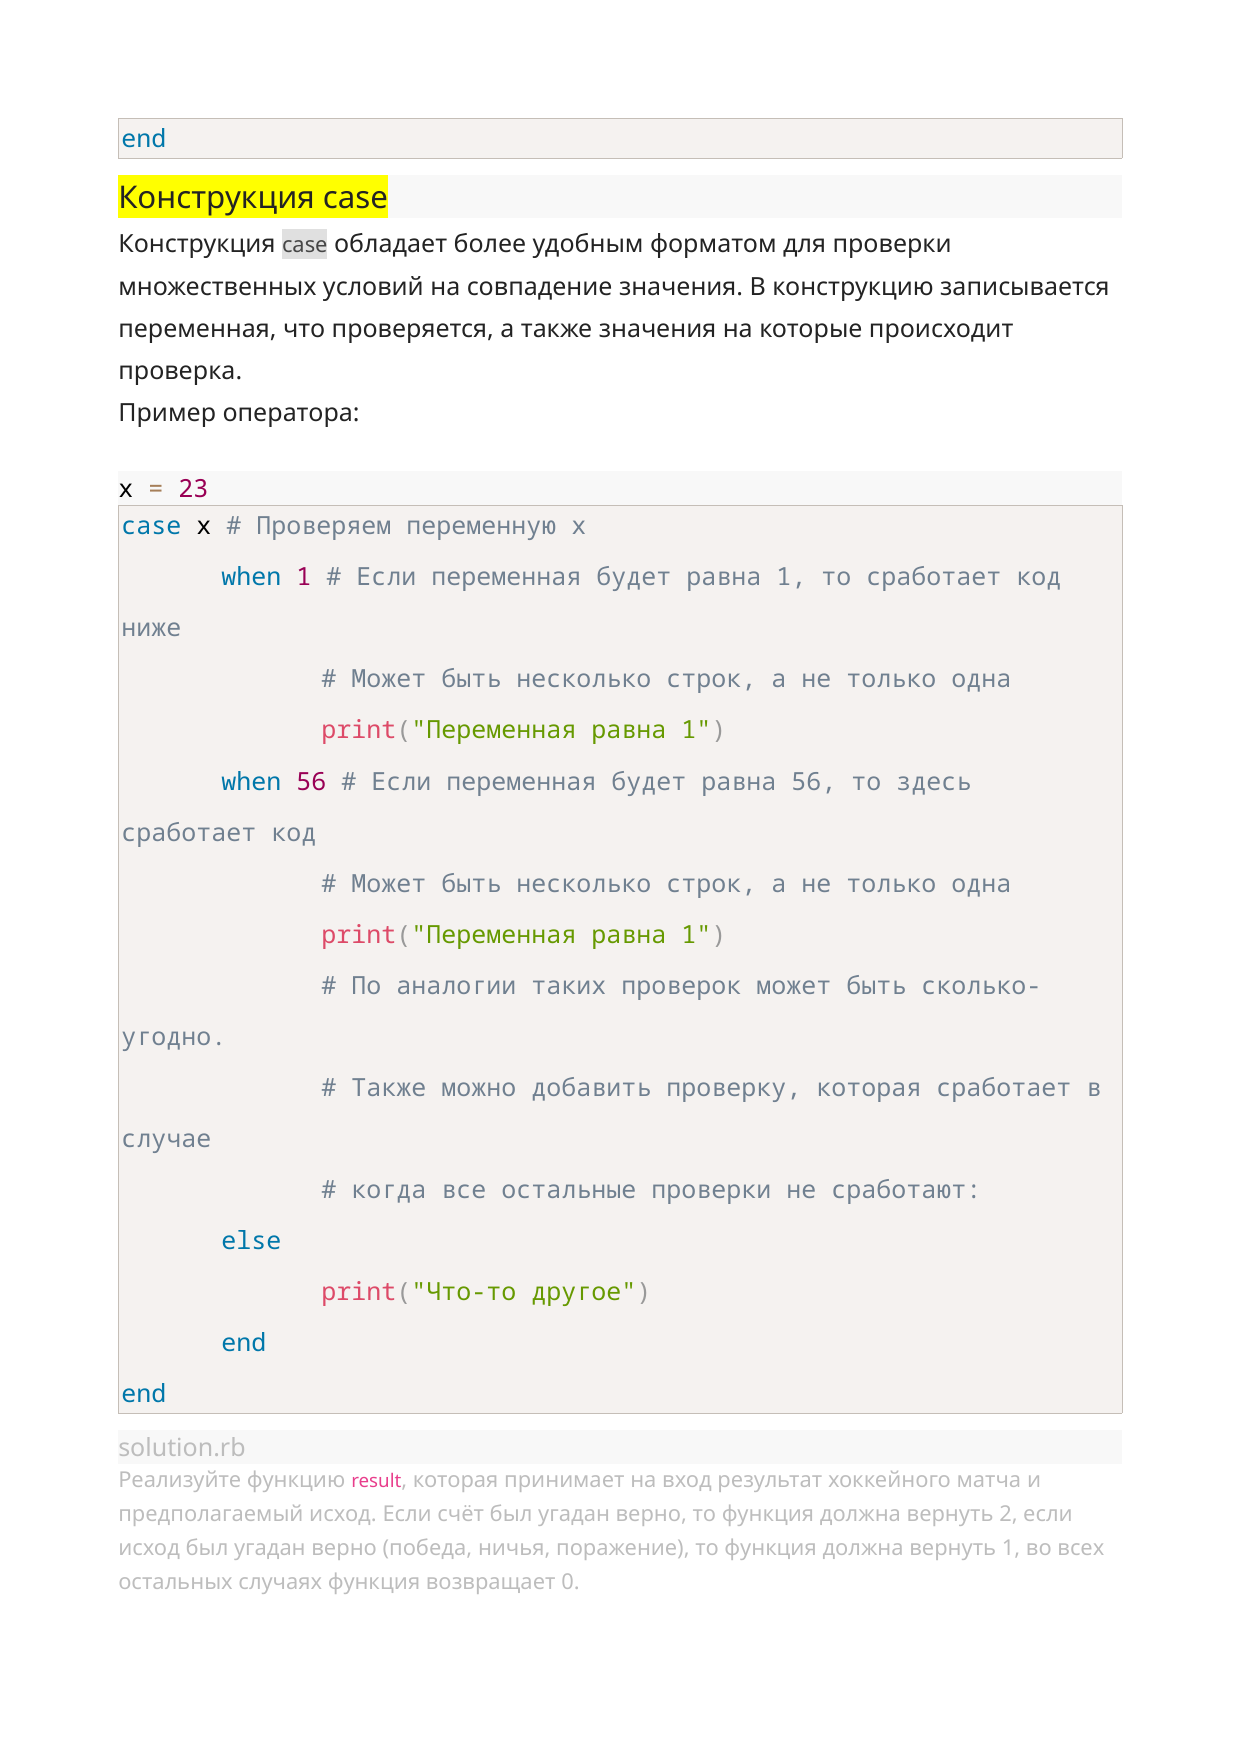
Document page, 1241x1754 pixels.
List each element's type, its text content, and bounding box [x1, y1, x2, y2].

text Реализуйте функцию result, которая принимает на вход результат хоккейного матча и предполагаемый исход. Если счёт был угадан верно, то функция должна вернуть 2, если исход был угадан верно (победа, ничья, поражение), то функция должна вернуть 1, во всех остальных случаях функция возвращает 0. [118, 1464, 1122, 1596]
text x = 23 [118, 471, 1122, 505]
text print("Что-то другое") [119, 1271, 1122, 1308]
text # По аналогии таких проверок может быть сколько-угодно. [119, 964, 1122, 1052]
text end [119, 1373, 1122, 1413]
text end [119, 119, 1122, 158]
text else [119, 1219, 1122, 1257]
subtitle Конструкция case [118, 175, 1122, 218]
text when 1 # Если переменная будет равна 1, то сработает код ниже [119, 556, 1122, 644]
text # Может быть несколько строк, а не только одна [119, 658, 1122, 695]
text when 56 # Если переменная будет равна 56, то здесь сработает код [119, 760, 1122, 848]
text # когда все остальные проверки не сработают: [119, 1168, 1122, 1206]
text # Также можно добавить проверку, которая сработает в случае [119, 1066, 1122, 1154]
text Конструкция case обладает более удобным форматом для проверки множественных условий на совпадение значения. В конструкцию записывается переменная, что проверяется, а также значения на которые происходит проверка. [118, 218, 1122, 387]
text end [119, 1322, 1122, 1359]
text Пример оператора: [118, 387, 1122, 429]
text print("Переменная равна 1") [119, 913, 1122, 950]
text # Может быть несколько строк, а не только одна [119, 862, 1122, 899]
text case x # Проверяем переменную x [119, 506, 1122, 542]
subtitle solution.rb [118, 1430, 1122, 1464]
text print("Переменная равна 1") [119, 709, 1122, 746]
